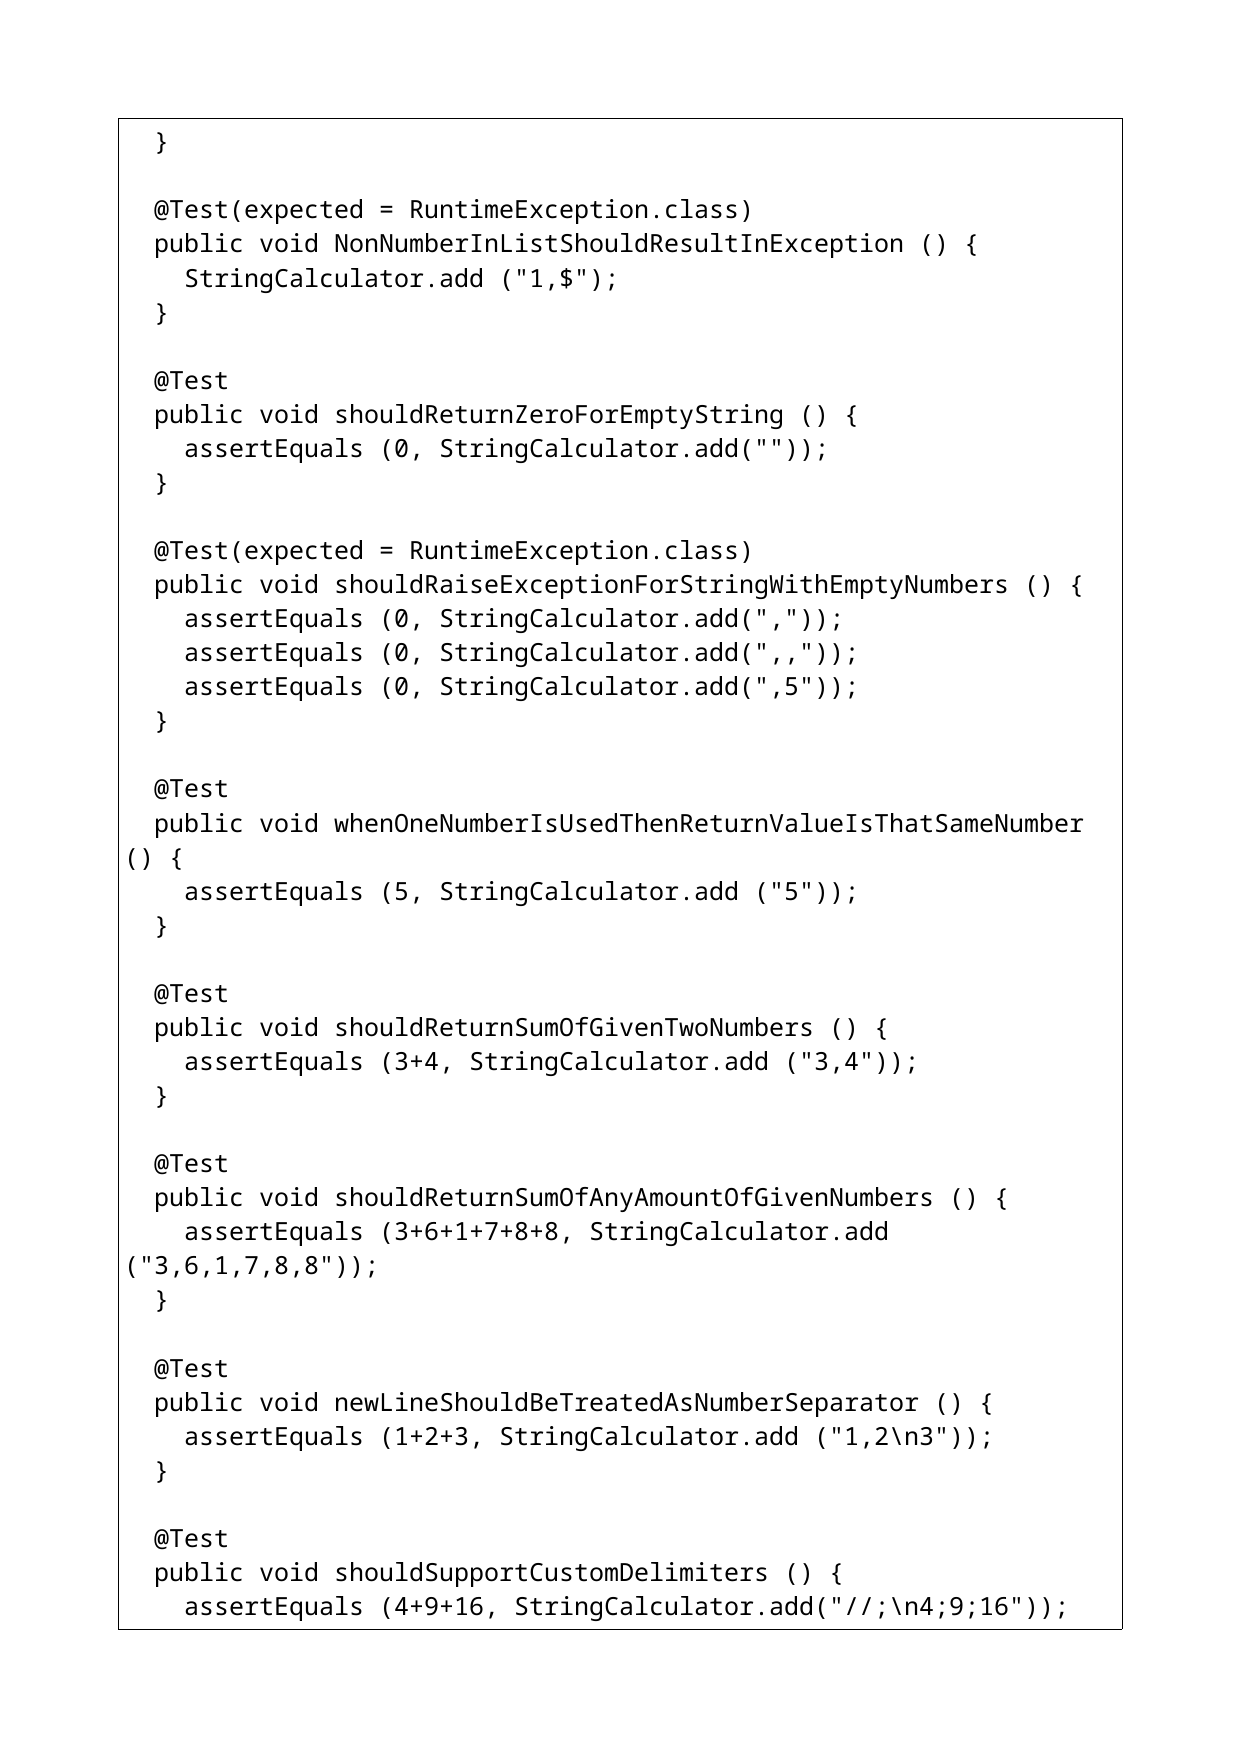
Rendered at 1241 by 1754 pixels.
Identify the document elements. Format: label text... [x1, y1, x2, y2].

table_header } @Test(expected = RuntimeException.class) public void NonNumberInListShouldResultInException () { StringCalculator.add ("1,$"); } @Test public void shouldReturnZeroForEmptyString () { assertEquals (0, StringCalculator.add("")); } @Test(expected = RuntimeException.class) public void shouldRaiseExceptionForStringWithEmptyNumbers () { assertEquals (0, StringCalculator.add(",")); assertEquals (0, StringCalculator.add(",,")); assertEquals (0, StringCalculator.add(",5")); } @Test public void whenOneNumberIsUsedThenReturnValueIsThatSameNumber () { assertEquals (5, StringCalculator.add ("5")); } @Test public void shouldReturnSumOfGivenTwoNumbers () { assertEquals (3+4, StringCalculator.add ("3,4")); } @Test public void shouldReturnSumOfAnyAmountOfGivenNumbers () { assertEquals (3+6+1+7+8+8, StringCalculator.add ("3,6,1,7,8,8")); } @Test public void newLineShouldBeTreatedAsNumberSeparator () { assertEquals (1+2+3, StringCalculator.add ("1,2\n3")); } @Test public void shouldSupportCustomDelimiters () { assertEquals (4+9+16, StringCalculator.add("//;\n4;9;16")); [119, 119, 1122, 1628]
